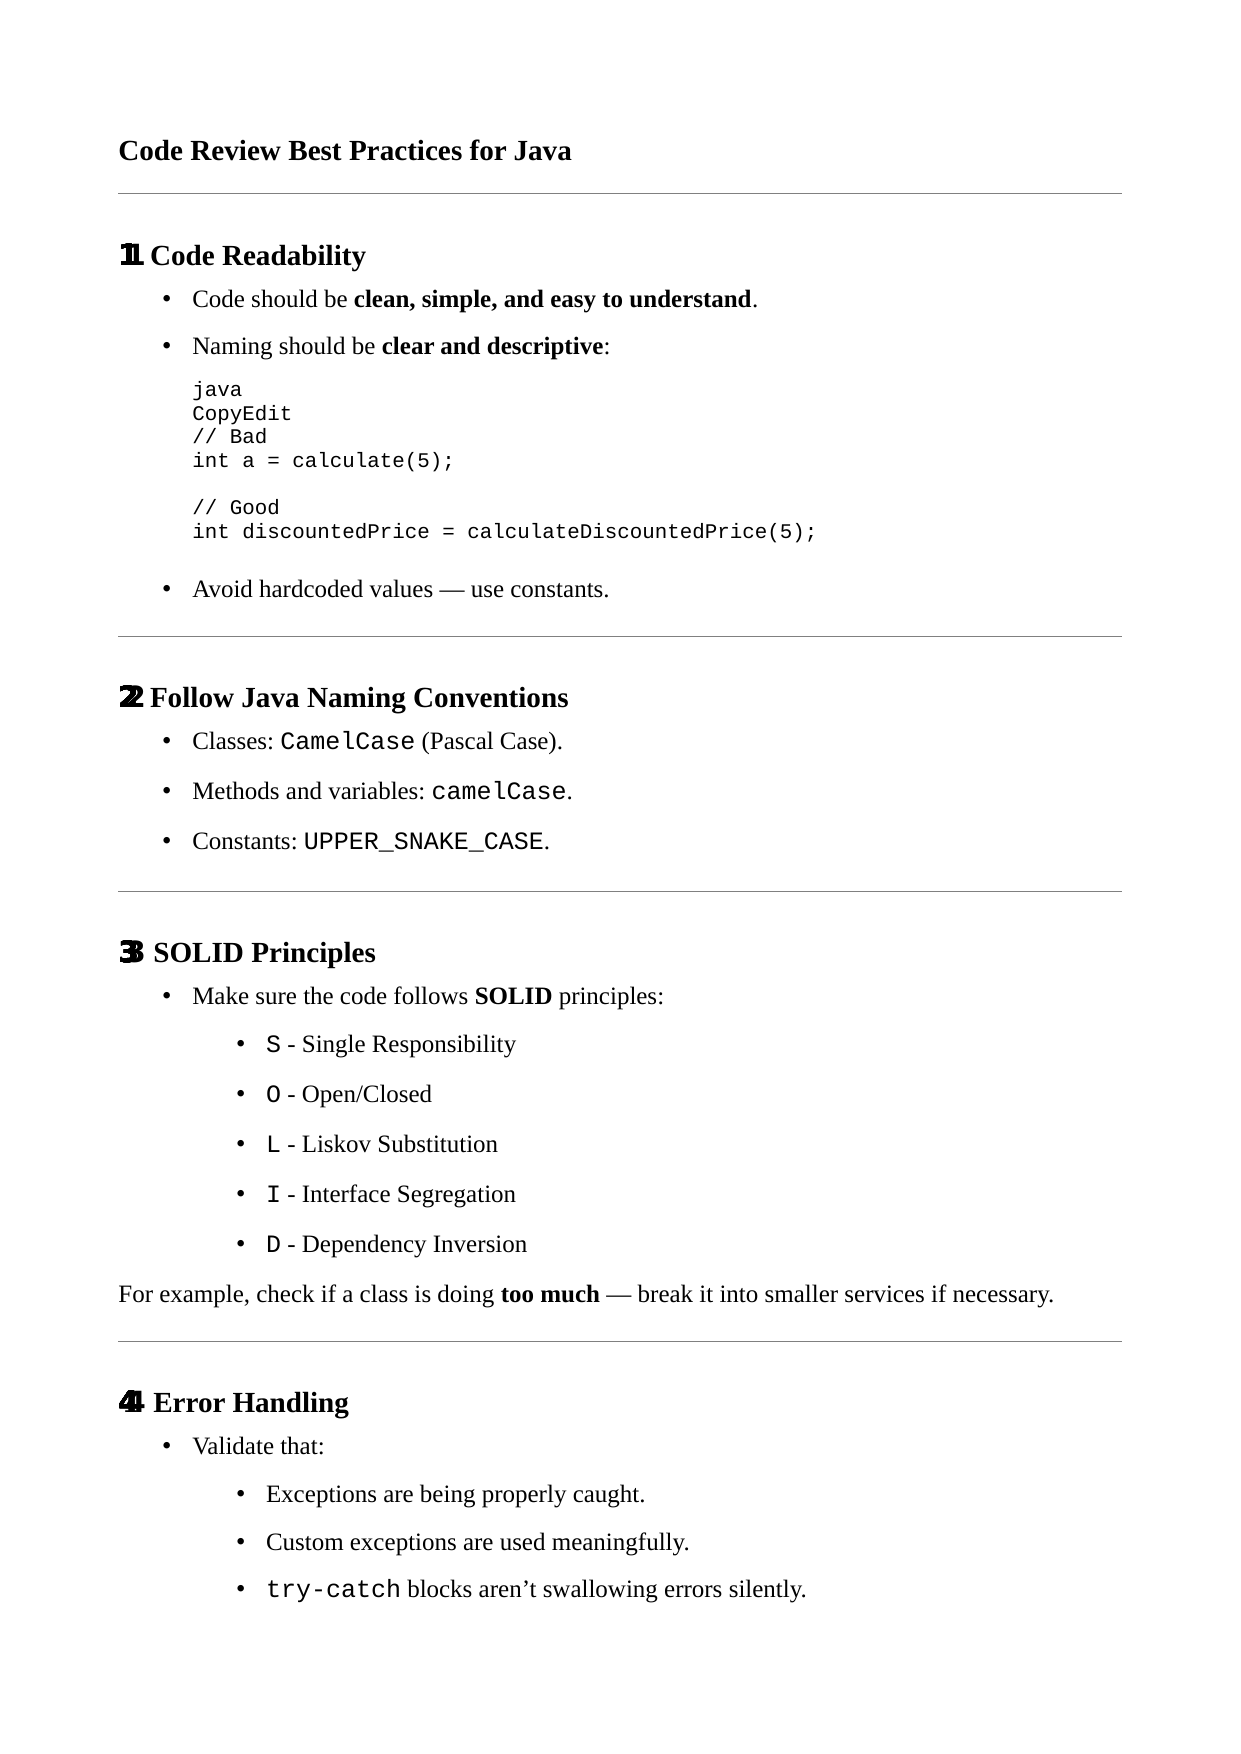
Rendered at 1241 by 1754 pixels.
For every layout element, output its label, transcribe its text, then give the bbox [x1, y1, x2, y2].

list S - Single Responsibility [236, 1029, 1122, 1060]
list Classes: CamelCase (Pascal Case). [162, 726, 1122, 757]
list Avoid hardcoded values — use constants. [162, 574, 1122, 603]
list L - Liskov Substitution [236, 1129, 1122, 1160]
list Exceptions are being properly caught. [236, 1479, 1122, 1508]
list java [162, 379, 1122, 402]
list Validate that: [162, 1431, 1122, 1460]
list Custom exceptions are used meaningfully. [236, 1527, 1122, 1555]
list D - Dependency Inversion [236, 1229, 1122, 1260]
list // Bad [162, 426, 1122, 450]
list try-catch blocks aren’t swallowing errors silently. [236, 1574, 1122, 1605]
subtitle ✅ 1️⃣ Code Readability [118, 238, 1122, 271]
subtitle Code Review Best Practices for Java [118, 133, 1122, 166]
subtitle ✅ 2️⃣ Follow Java Naming Conventions [118, 680, 1122, 714]
list int a = calculate(5); [162, 450, 1122, 473]
subtitle ✅ 4️⃣ Error Handling [118, 1385, 1122, 1419]
list CopyEdit [162, 402, 1122, 426]
subtitle ✅ 3️⃣ SOLID Principles [118, 935, 1122, 969]
list Code should be clean, simple, and easy to understand. [162, 284, 1122, 312]
list Naming should be clear and descriptive: [162, 331, 1122, 360]
list Constants: UPPER_SNAKE_CASE. [162, 826, 1122, 857]
list O - Open/Closed [236, 1079, 1122, 1110]
list Methods and variables: camelCase. [162, 776, 1122, 807]
text For example, check if a class is doing too much — break it into smaller services if necessary. [118, 1279, 1122, 1308]
list I - Interface Segregation [236, 1179, 1122, 1210]
list // Good [162, 497, 1122, 521]
list int discountedPrice = calculateDiscountedPrice(5); [162, 521, 1122, 544]
list Make sure the code follows SOLID principles: [162, 981, 1122, 1010]
